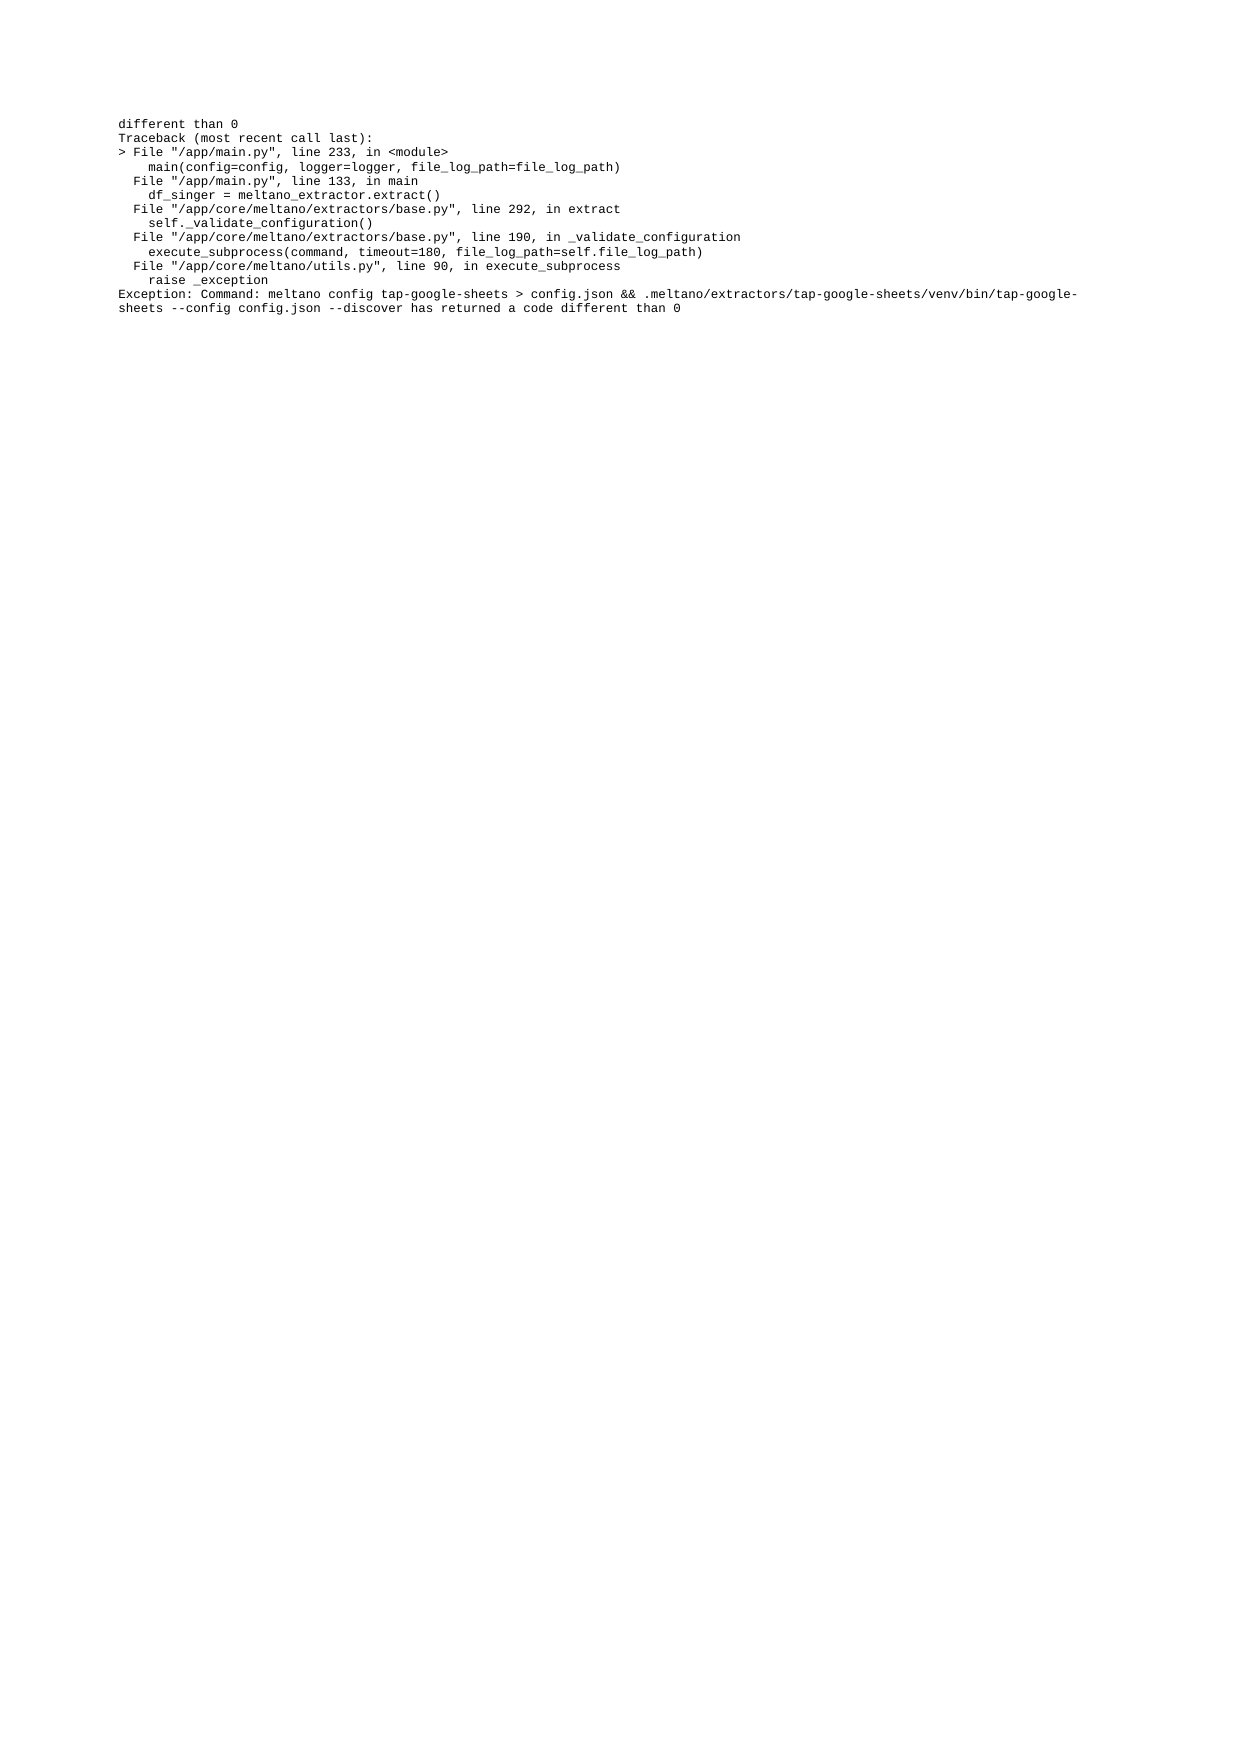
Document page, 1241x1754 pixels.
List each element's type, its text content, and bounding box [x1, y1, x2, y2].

text different than 0 Traceback (most recent call last): > File "/app/main.py", line 233, in <module> main(config=config, logger=logger, file_log_path=file_log_path) File "/app/main.py", line 133, in main df_singer = meltano_extractor.extract() File "/app/core/meltano/extractors/base.py", line 292, in extract self._validate_configuration() File "/app/core/meltano/extractors/base.py", line 190, in _validate_configuration execute_subprocess(command, timeout=180, file_log_path=self.file_log_path) File "/app/core/meltano/utils.py", line 90, in execute_subprocess raise _exception Exception: Command: meltano config tap-google-sheets > config.json && .meltano/extractors/tap-google-sheets/venv/bin/tap-google-sheets --config config.json --discover has returned a code different than 0 [118, 118, 1122, 373]
